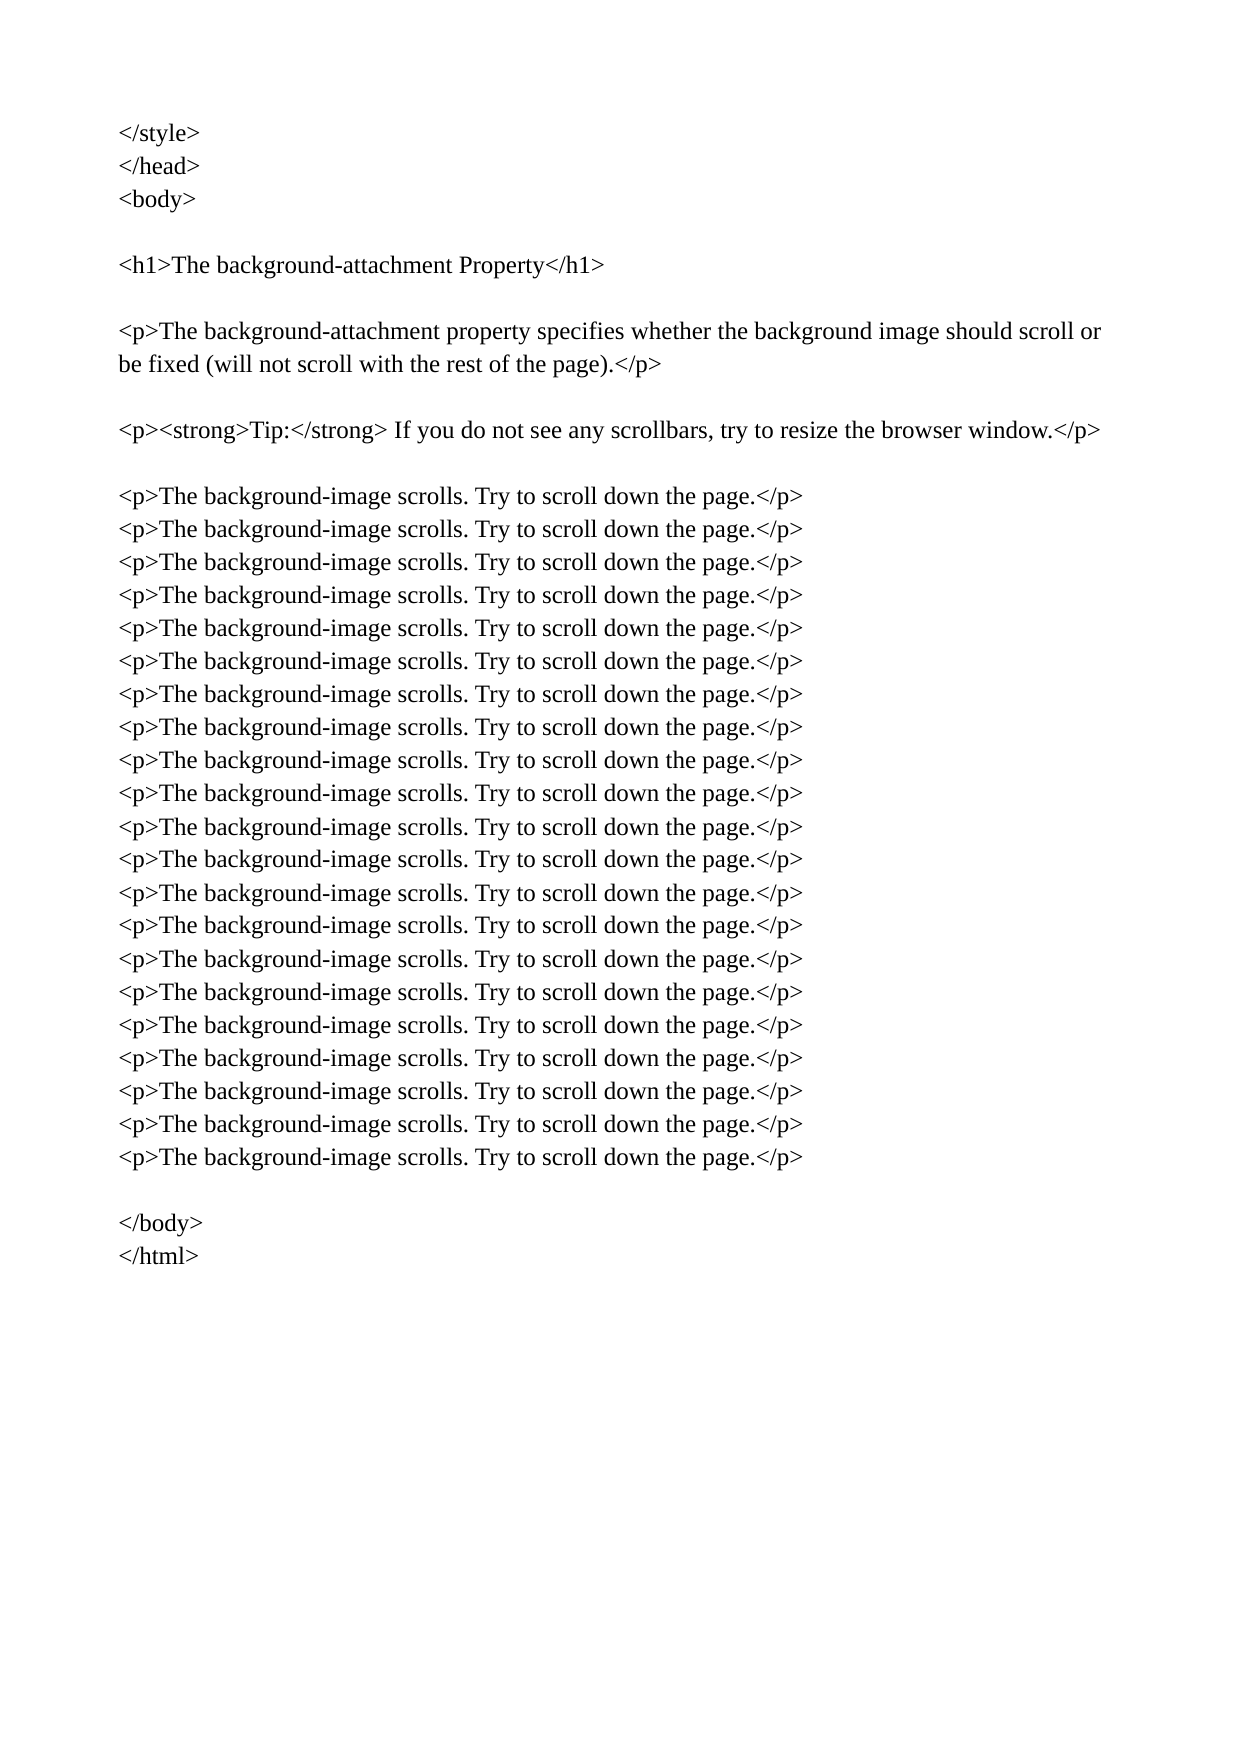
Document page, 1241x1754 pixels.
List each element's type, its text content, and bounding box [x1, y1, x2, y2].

text <p><strong>Tip:</strong> If you do not see any scrollbars, try to resize the browser window.</p> [118, 415, 1122, 444]
text <p>The background-attachment property specifies whether the background image should scroll or be fixed (will not scroll with the rest of the page).</p> [118, 316, 1122, 378]
text <p>The background-image scrolls. Try to scroll down the page.</p> [118, 812, 1122, 840]
text </head> [118, 151, 1122, 180]
text <p>The background-image scrolls. Try to scroll down the page.</p> [118, 547, 1122, 576]
text <p>The background-image scrolls. Try to scroll down the page.</p> [118, 712, 1122, 741]
text </style> [118, 118, 1122, 147]
text <p>The background-image scrolls. Try to scroll down the page.</p> [118, 878, 1122, 906]
text <p>The background-image scrolls. Try to scroll down the page.</p> [118, 977, 1122, 1005]
text <p>The background-image scrolls. Try to scroll down the page.</p> [118, 646, 1122, 675]
text <p>The background-image scrolls. Try to scroll down the page.</p> [118, 514, 1122, 543]
text <p>The background-image scrolls. Try to scroll down the page.</p> [118, 613, 1122, 642]
text <p>The background-image scrolls. Try to scroll down the page.</p> [118, 1010, 1122, 1038]
text <p>The background-image scrolls. Try to scroll down the page.</p> [118, 746, 1122, 774]
text <h1>The background-attachment Property</h1> [118, 250, 1122, 279]
text <p>The background-image scrolls. Try to scroll down the page.</p> [118, 1142, 1122, 1171]
text <p>The background-image scrolls. Try to scroll down the page.</p> [118, 1109, 1122, 1137]
text <p>The background-image scrolls. Try to scroll down the page.</p> [118, 679, 1122, 708]
text <p>The background-image scrolls. Try to scroll down the page.</p> [118, 911, 1122, 939]
text <p>The background-image scrolls. Try to scroll down the page.</p> [118, 1076, 1122, 1104]
text <p>The background-image scrolls. Try to scroll down the page.</p> [118, 944, 1122, 972]
text </html> [118, 1241, 1122, 1269]
text <p>The background-image scrolls. Try to scroll down the page.</p> [118, 778, 1122, 807]
text <p>The background-image scrolls. Try to scroll down the page.</p> [118, 1043, 1122, 1071]
text </body> [118, 1208, 1122, 1237]
text <p>The background-image scrolls. Try to scroll down the page.</p> [118, 481, 1122, 510]
text <p>The background-image scrolls. Try to scroll down the page.</p> [118, 844, 1122, 873]
text <body> [118, 184, 1122, 213]
text <p>The background-image scrolls. Try to scroll down the page.</p> [118, 580, 1122, 609]
